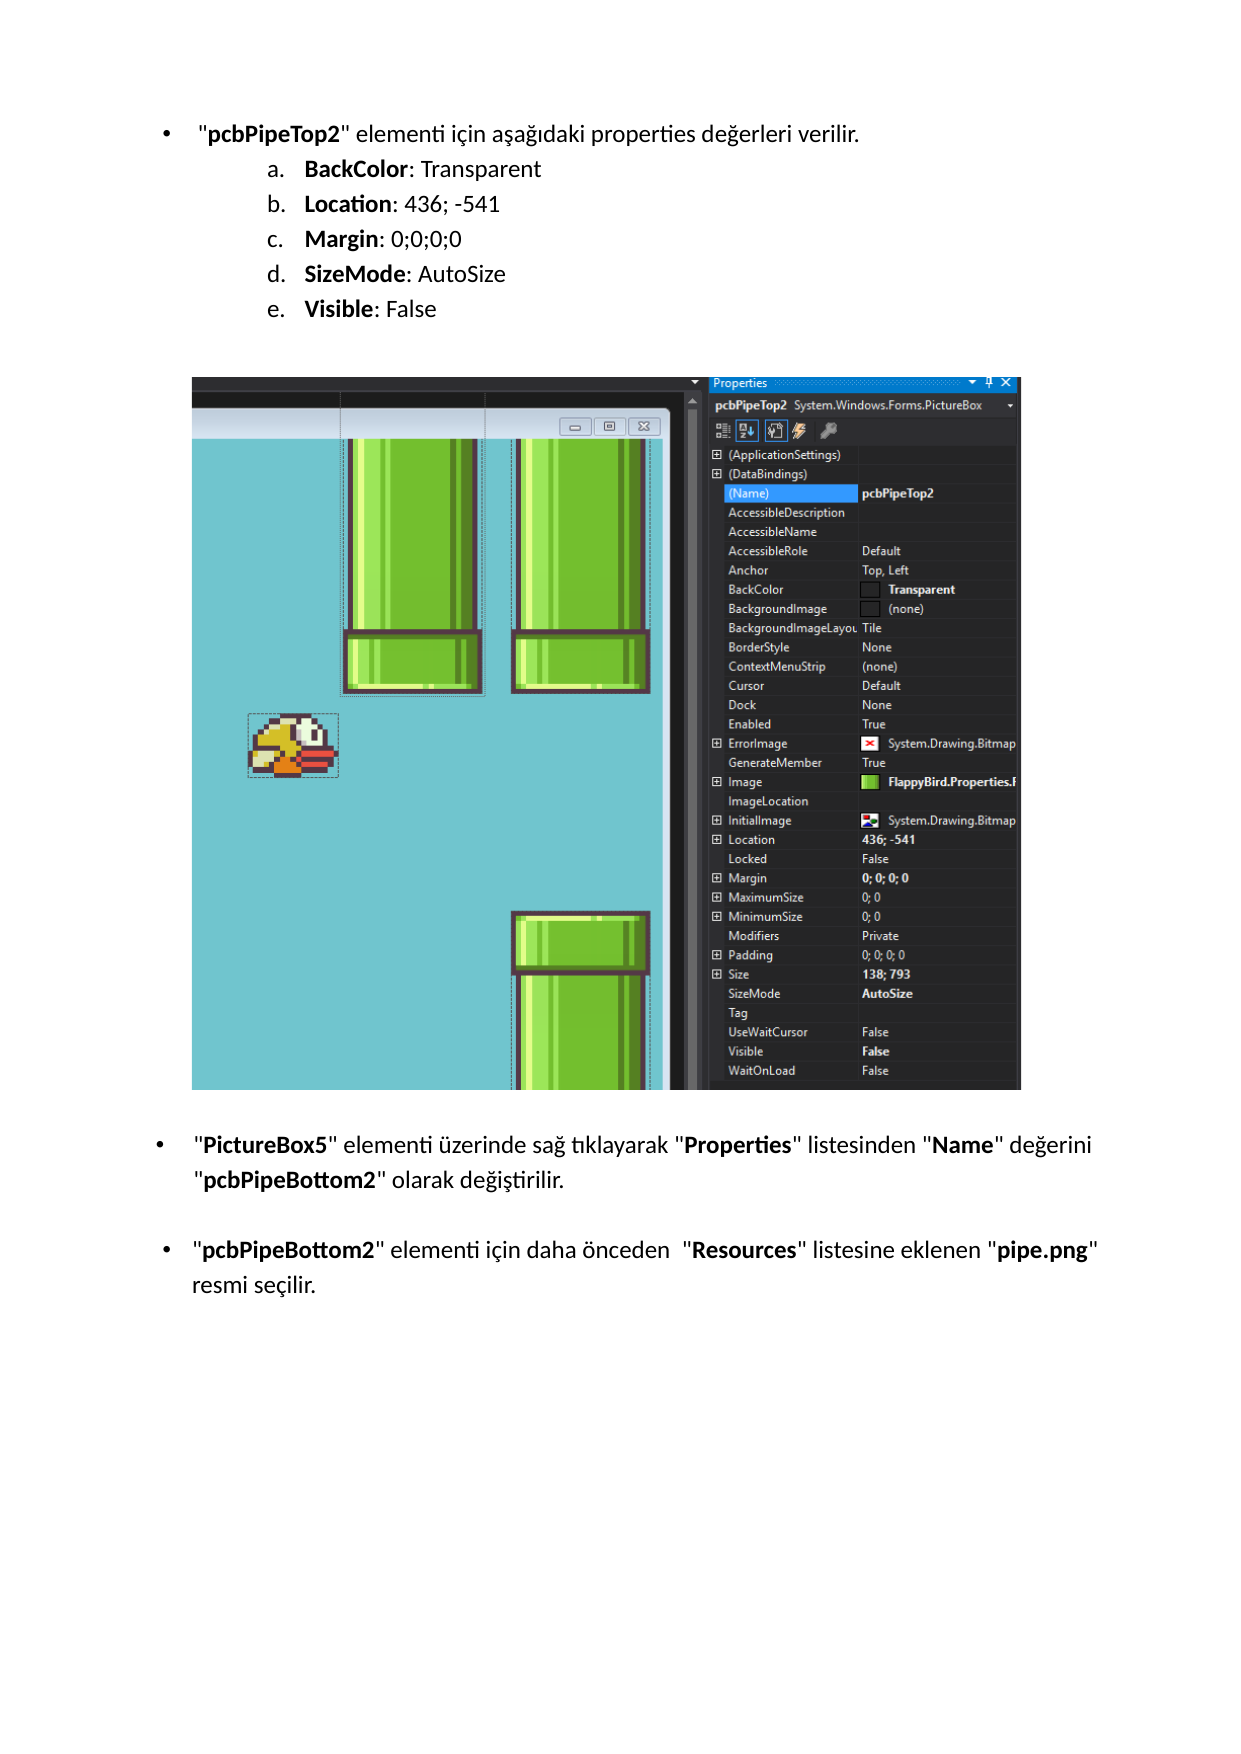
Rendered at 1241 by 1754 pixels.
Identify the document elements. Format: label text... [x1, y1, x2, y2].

list SizeMode: AutoSize [267, 258, 1122, 289]
list Visible: False [267, 293, 1122, 324]
list "PictureBox5" elementi üzerinde sağ tıklayarak "Properties" listesinden "Name" değerini "pcbPipeBottom2" olarak değiştirilir. [156, 1129, 1122, 1194]
picture [191, 377, 1022, 1090]
list BackColor: Transparent [267, 153, 1122, 184]
list "pcbPipeBottom2" elementi için daha önceden "Resources" listesine eklenen "pipe.png" resmi seçilir. [162, 1234, 1122, 1299]
list "pcbPipeTop2" elementi için aşağıdaki properties değerleri verilir. [162, 118, 1122, 149]
list Location: 436; -541 [267, 188, 1122, 219]
list Margin: 0;0;0;0 [267, 223, 1122, 254]
